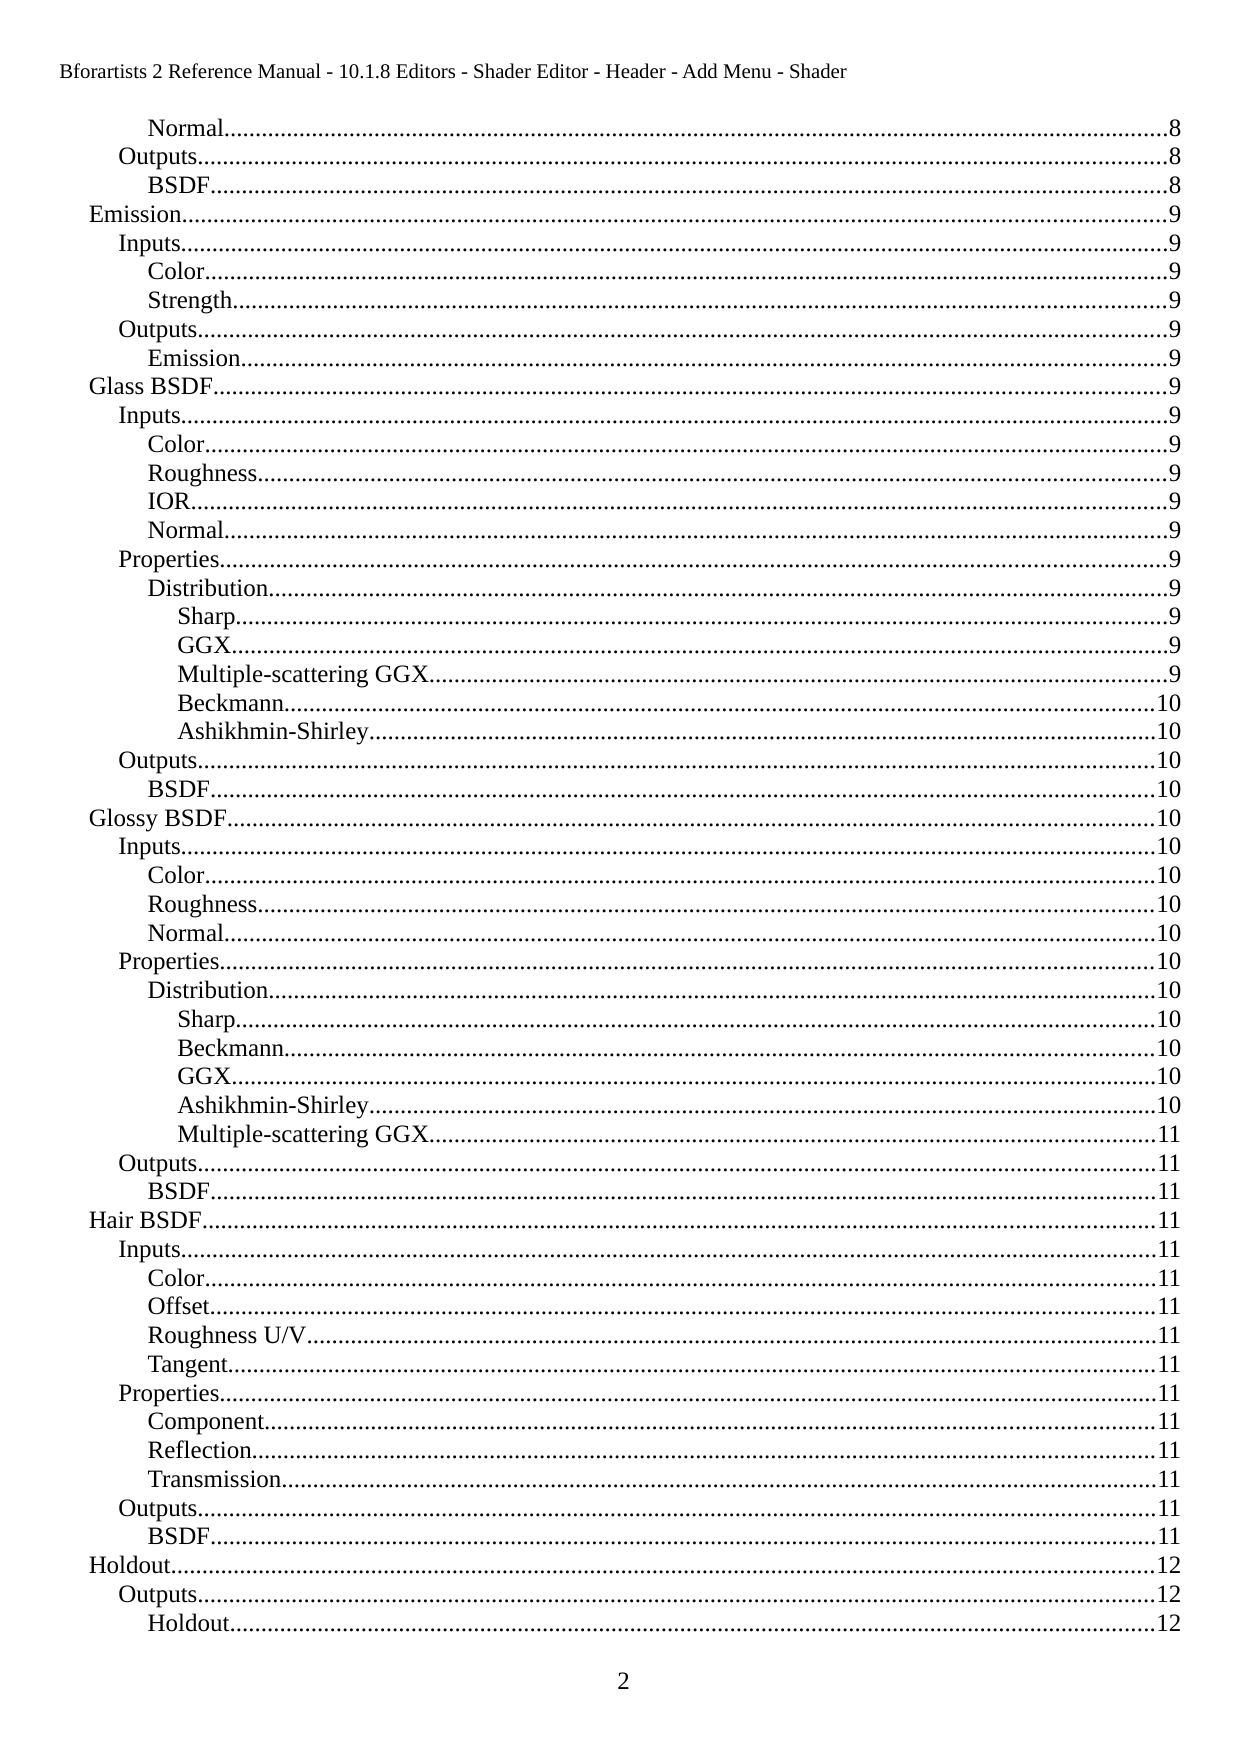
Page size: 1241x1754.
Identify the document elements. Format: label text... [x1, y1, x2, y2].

text Multiple-scattering GGX 9 [177, 659, 1181, 688]
text Outputs 10 [118, 745, 1181, 774]
text Normal 10 [147, 918, 1181, 946]
text Outputs 11 [118, 1148, 1181, 1176]
text Color 11 [147, 1263, 1181, 1291]
text Component 11 [147, 1406, 1181, 1435]
text Ashikhmin-Shirley 10 [177, 716, 1181, 745]
text Inputs 11 [118, 1234, 1181, 1263]
text Color 9 [147, 429, 1181, 458]
text Sharp 10 [177, 1004, 1181, 1033]
text BSDF 11 [147, 1521, 1181, 1550]
text Outputs 12 [118, 1579, 1181, 1608]
text Inputs 9 [118, 400, 1181, 429]
text Normal 8 [147, 113, 1181, 141]
text Outputs 9 [118, 314, 1181, 343]
text Strength 9 [147, 285, 1181, 314]
text Properties 9 [118, 544, 1181, 573]
text Normal 9 [147, 515, 1181, 544]
text Color 10 [147, 860, 1181, 889]
text Multiple-scattering GGX 11 [177, 1119, 1181, 1148]
text Tangent 11 [147, 1349, 1181, 1378]
text Sharp 9 [177, 601, 1181, 630]
text Distribution 10 [147, 975, 1181, 1004]
text Distribution 9 [147, 573, 1181, 601]
text Transmission 11 [147, 1464, 1181, 1493]
text Offset 11 [147, 1291, 1181, 1320]
text Roughness U/V 11 [147, 1320, 1181, 1349]
text Emission 9 [88, 199, 1181, 228]
text Roughness 10 [147, 889, 1181, 918]
text Emission 9 [147, 343, 1181, 371]
text Glass BSDF 9 [88, 371, 1181, 400]
text BSDF 11 [147, 1176, 1181, 1205]
text Color 9 [147, 256, 1181, 285]
text Properties 10 [118, 946, 1181, 975]
text Outputs 11 [118, 1493, 1181, 1521]
text Beckmann 10 [177, 1033, 1181, 1061]
text GGX 10 [177, 1061, 1181, 1090]
text Inputs 10 [118, 831, 1181, 860]
text Beckmann 10 [177, 688, 1181, 716]
text Roughness 9 [147, 458, 1181, 486]
text Outputs 8 [118, 141, 1181, 170]
text Inputs 9 [118, 228, 1181, 256]
text GGX 9 [177, 630, 1181, 659]
text Ashikhmin-Shirley 10 [177, 1090, 1181, 1119]
text BSDF 8 [147, 170, 1181, 199]
text BSDF 10 [147, 774, 1181, 803]
text Holdout 12 [88, 1550, 1181, 1579]
text Holdout 12 [147, 1608, 1181, 1636]
text Glossy BSDF 10 [88, 803, 1181, 831]
text Reflection 11 [147, 1435, 1181, 1464]
text Hair BSDF 11 [88, 1205, 1181, 1234]
text IOR 9 [147, 486, 1181, 515]
text Properties 11 [118, 1378, 1181, 1406]
